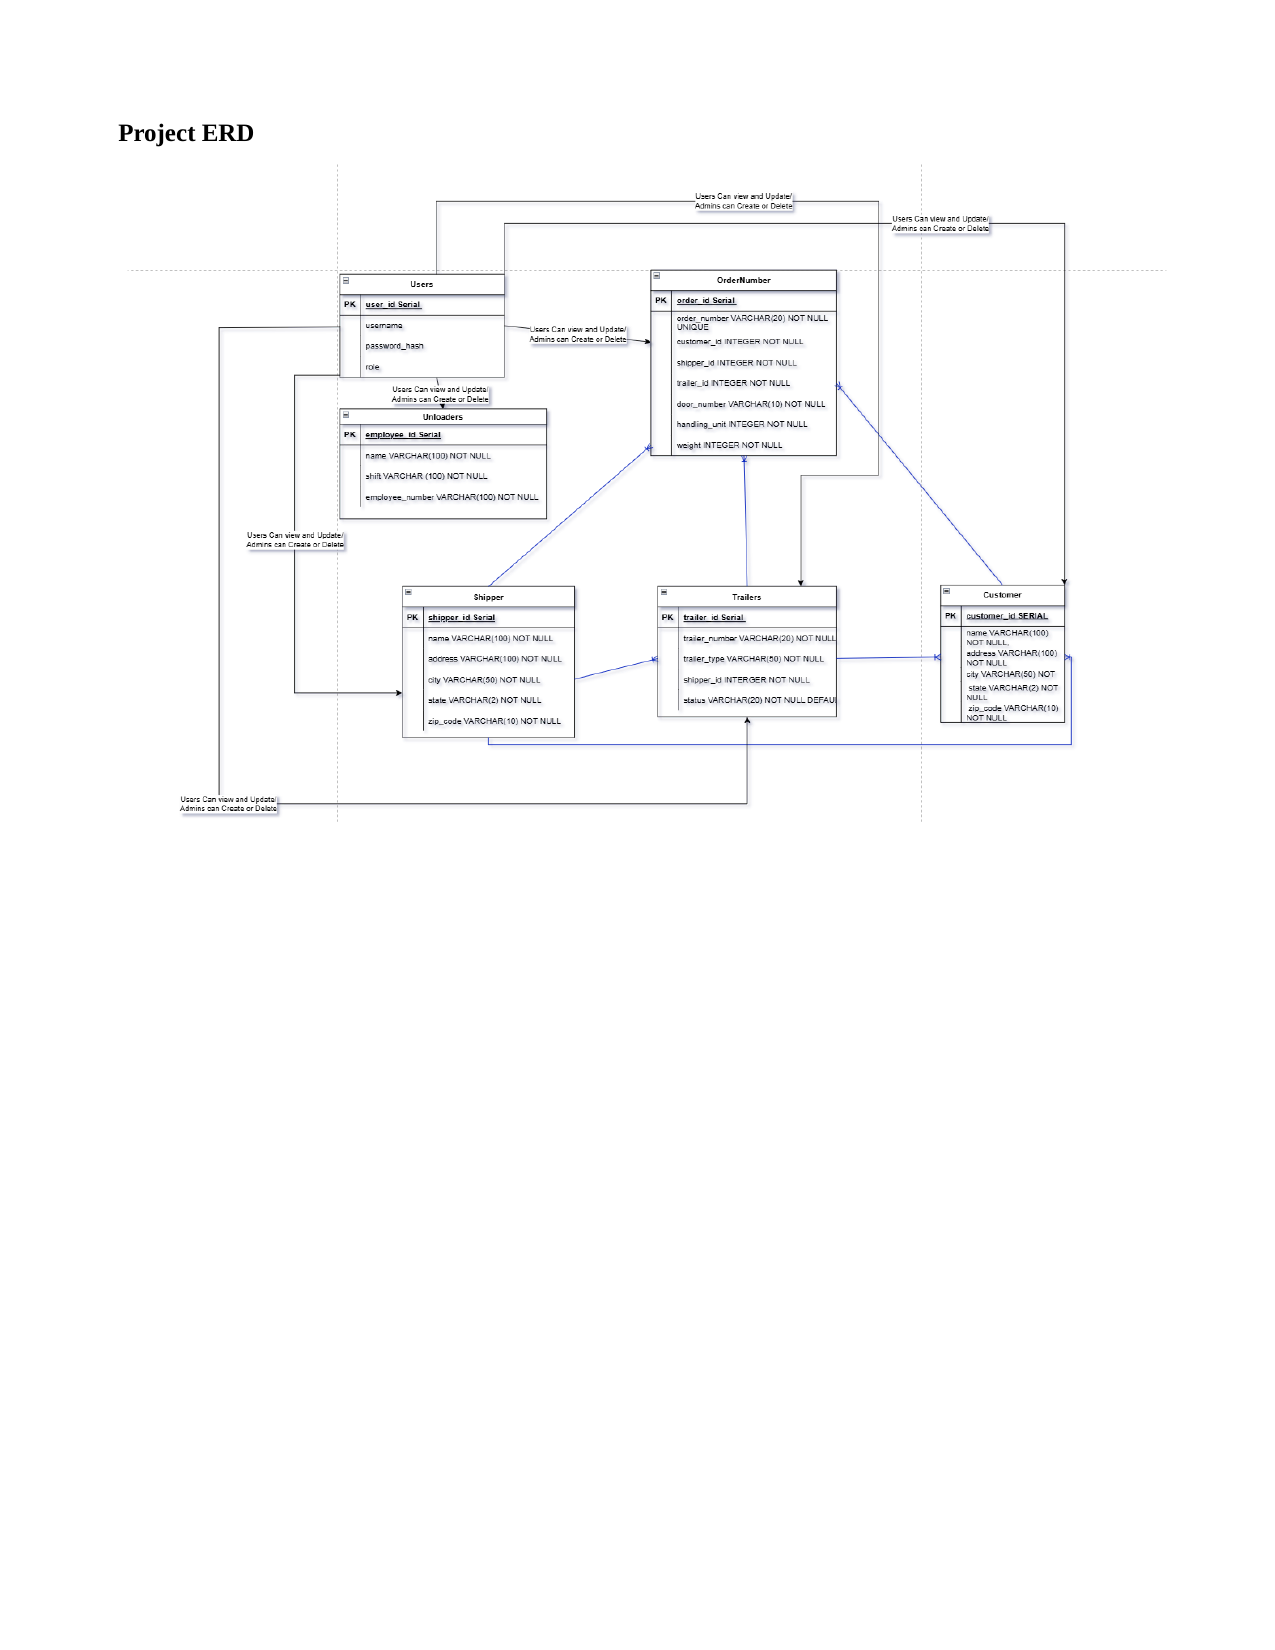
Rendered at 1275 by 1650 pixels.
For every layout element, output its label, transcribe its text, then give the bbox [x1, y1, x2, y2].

text Project ERD [118, 118, 1157, 147]
picture [127, 162, 1167, 822]
